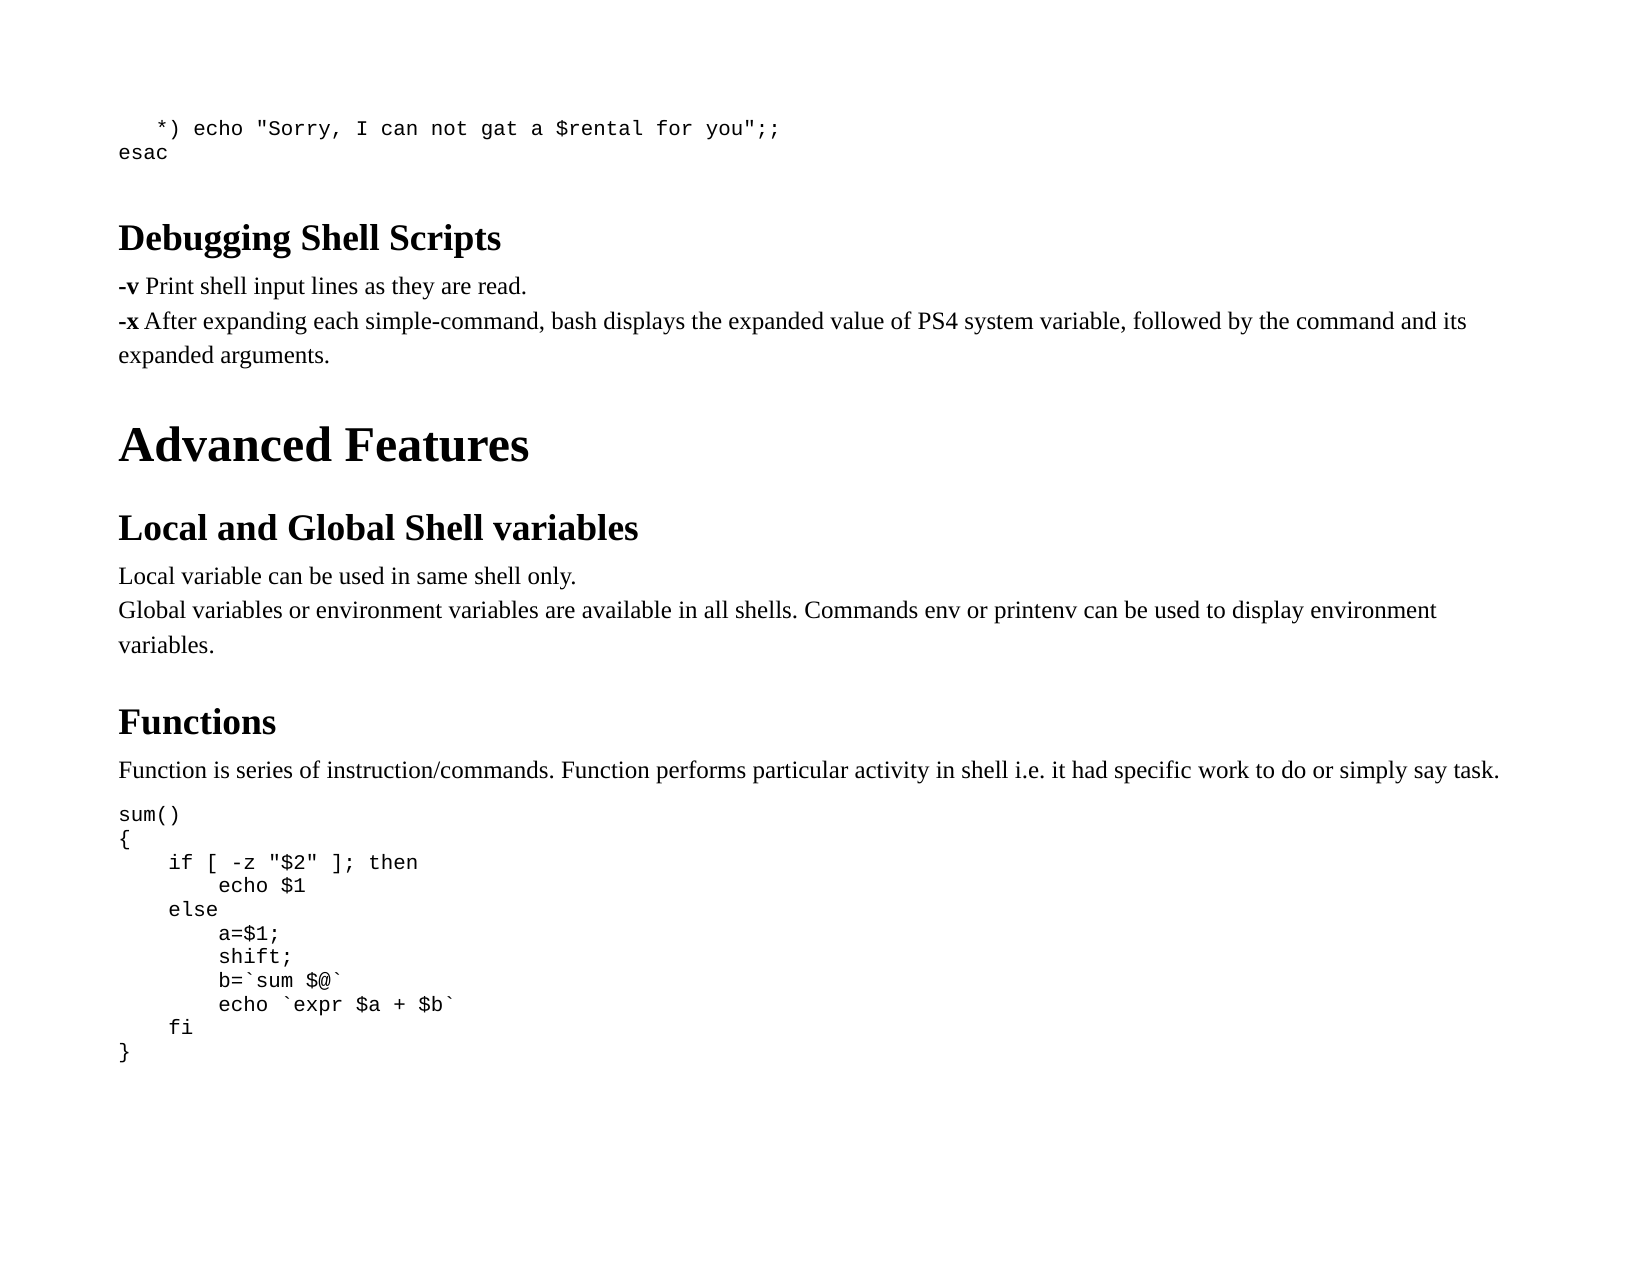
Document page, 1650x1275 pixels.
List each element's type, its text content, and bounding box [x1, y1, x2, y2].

subtitle Debugging Shell Scripts [118, 216, 1532, 259]
text esac [118, 142, 1532, 165]
text echo `expr $a + $b` [118, 993, 1532, 1017]
text } [118, 1041, 1532, 1064]
text sum() [118, 804, 1532, 828]
subtitle Local and Global Shell variables [118, 505, 1532, 548]
text Local variable can be used in same shell only. Global variables or environment variables are available in all shells. Commands env or printenv can be used to display environment variables. [118, 561, 1532, 658]
text if [ -z "$2" ]; then [118, 852, 1532, 875]
subtitle Advanced Features [118, 414, 1532, 472]
subtitle Functions [118, 700, 1532, 743]
text fi [118, 1017, 1532, 1041]
text b=`sum $@` [118, 970, 1532, 993]
text a=$1; [118, 923, 1532, 946]
text shift; [118, 946, 1532, 970]
text Function is series of instruction/commands. Function performs particular activity in shell i.e. it had specific work to do or simply say task. [118, 755, 1532, 784]
text *) echo "Sorry, I can not gat a $rental for you";; [118, 118, 1532, 142]
text { [118, 828, 1532, 852]
text echo $1 [118, 875, 1532, 899]
text else [118, 899, 1532, 923]
text -v Print shell input lines as they are read. -x After expanding each simple-command, bash displays the expanded value of PS4 system variable, followed by the command and its expanded arguments. [118, 271, 1532, 369]
